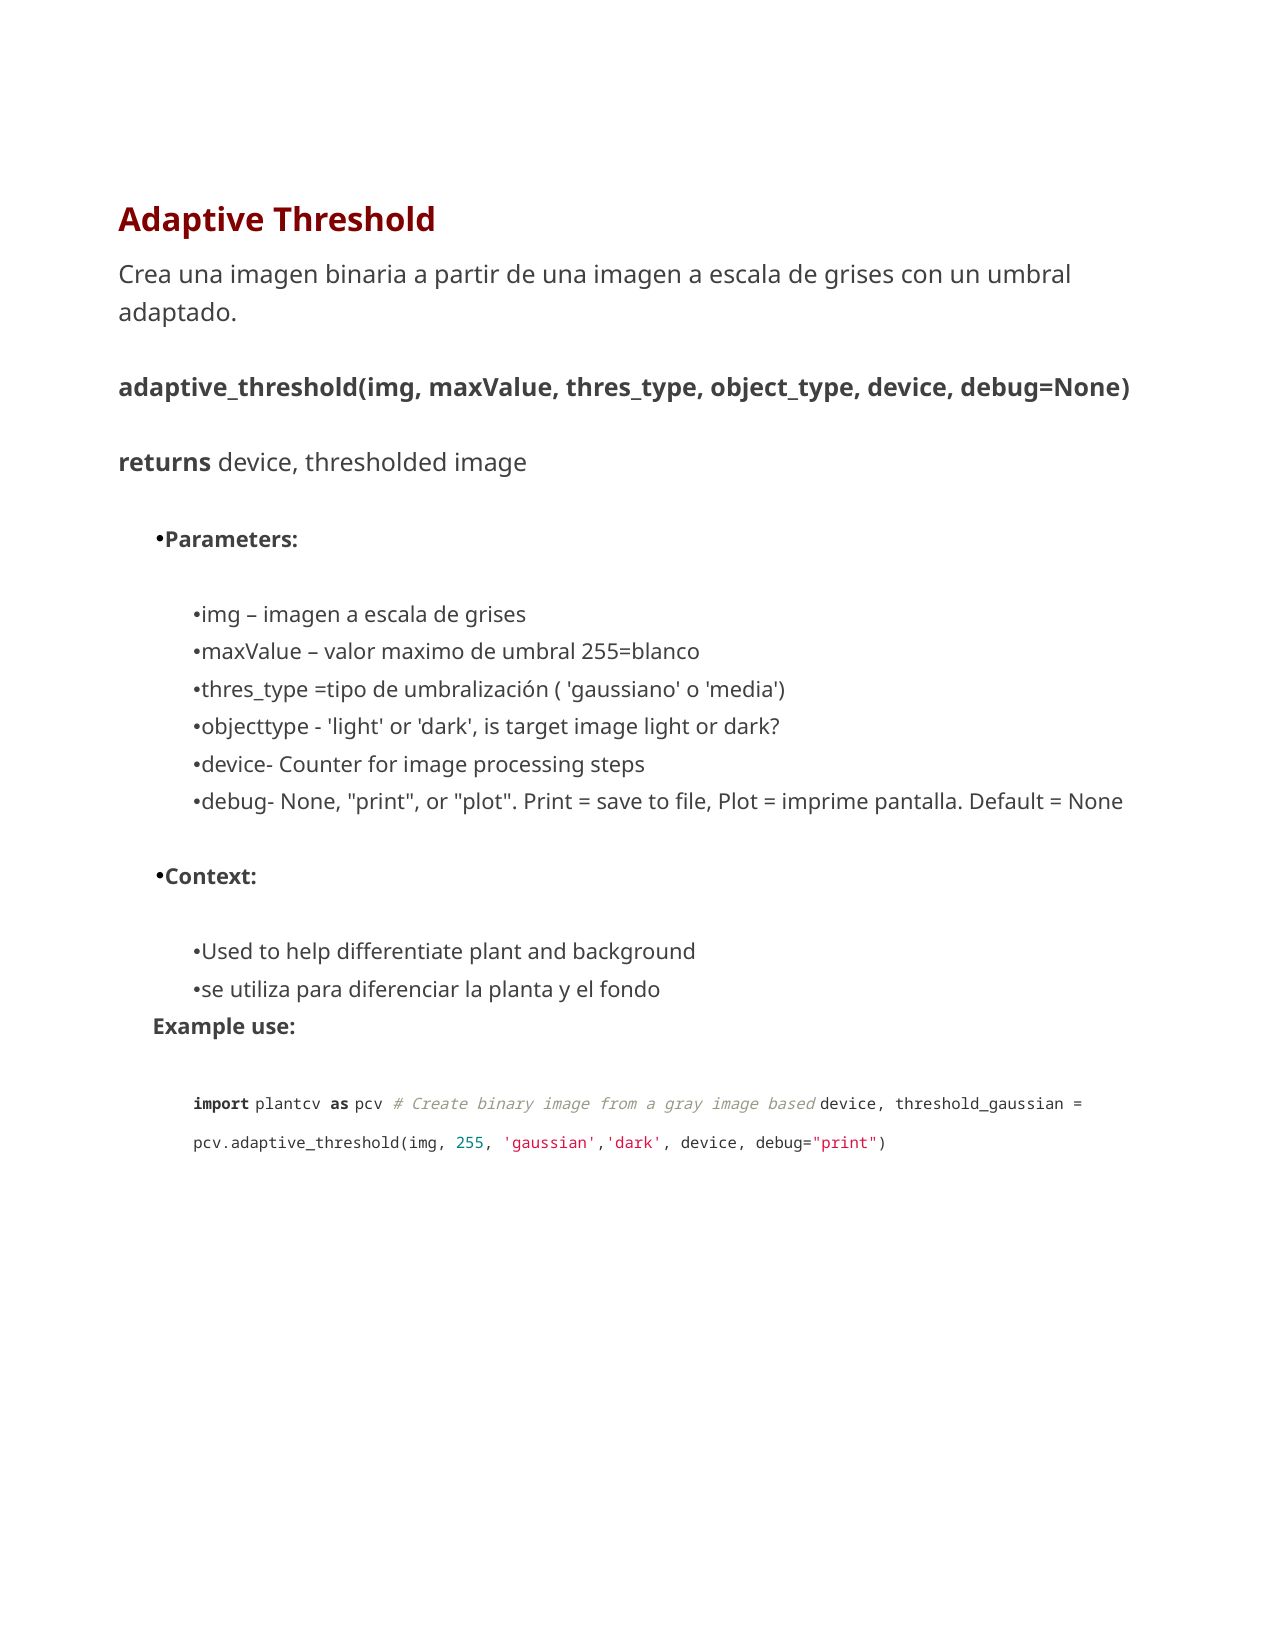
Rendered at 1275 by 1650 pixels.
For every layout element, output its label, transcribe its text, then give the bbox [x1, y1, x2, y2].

list maxValue – valor maximo de umbral 255=blanco [193, 628, 1157, 666]
list Context: [156, 853, 1157, 891]
text import plantcv as pcv # Create binary image from a gray image based device, threshold_gaussian = pcv.adaptive_threshold(img, 255, 'gaussian','dark', device, debug="print") [193, 1078, 1157, 1153]
list Parameters: [156, 516, 1157, 553]
list img – imagen a escala de grises [193, 591, 1157, 628]
text adaptive_threshold(img, maxValue, thres_type, object_type, device, debug=None) [118, 366, 1157, 403]
list thres_type =tipo de umbralización ( 'gaussiano' o 'media') [193, 666, 1157, 703]
list Used to help differentiate plant and background [193, 928, 1157, 966]
subtitle Adaptive Threshold [118, 196, 1157, 241]
list device- Counter for image processing steps [193, 741, 1157, 778]
list debug- None, "print", or "plot". Print = save to file, Plot = imprime pantalla. Default = None [193, 778, 1157, 816]
text returns device, thresholded image [118, 441, 1157, 478]
list objecttype - 'light' or 'dark', is target image light or dark? [193, 703, 1157, 741]
text Crea una imagen binaria a partir de una imagen a escala de grises con un umbral adaptado. [118, 253, 1157, 328]
list se utiliza para diferenciar la planta y el fondo [193, 966, 1157, 1003]
text Example use: [118, 1003, 1157, 1041]
